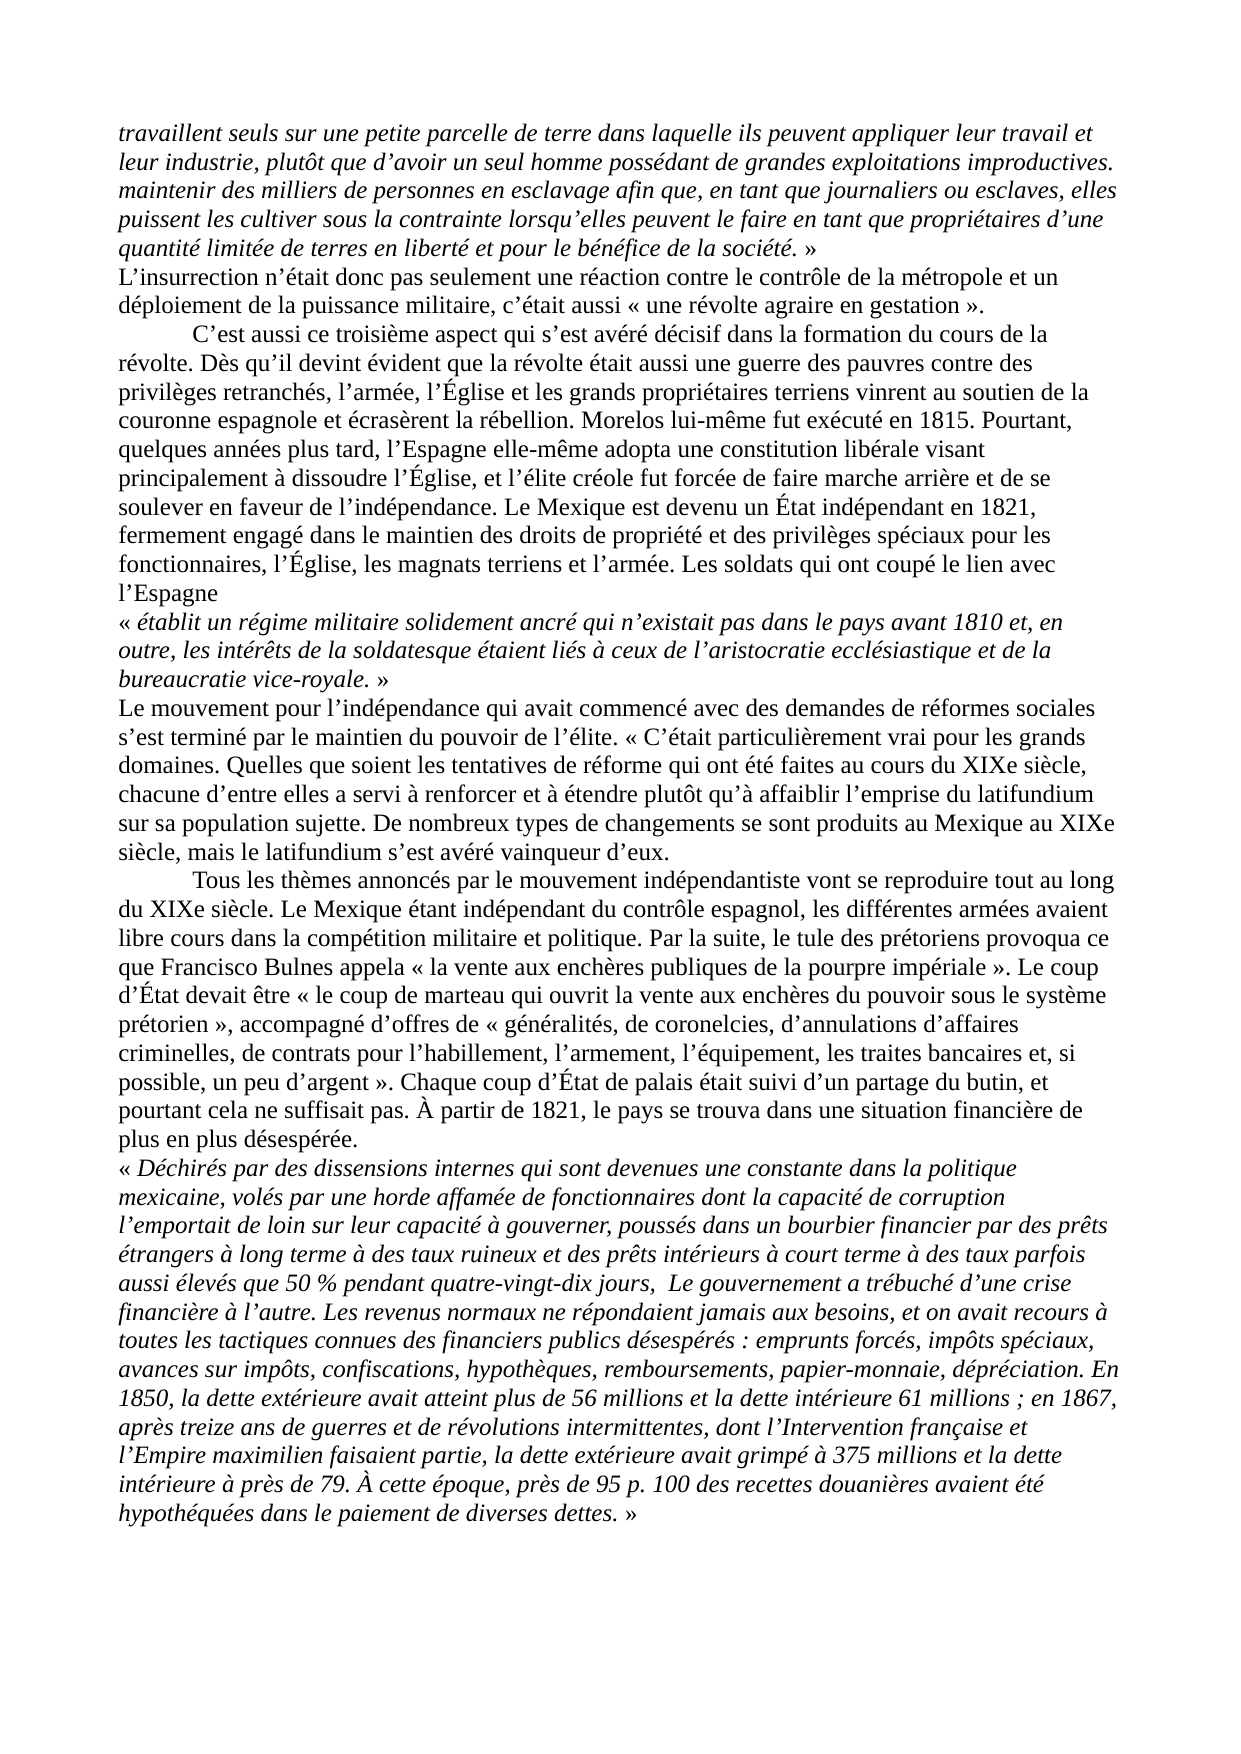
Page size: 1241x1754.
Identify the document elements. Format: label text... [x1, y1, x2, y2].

text « Déchirés par des dissensions internes qui sont devenues une constante dans la politique mexicaine, volés par une horde affamée de fonctionnaires dont la capacité de corruption l’emportait de loin sur leur capacité à gouverner, poussés dans un bourbier financier par des prêts étrangers à long terme à des taux ruineux et des prêts intérieurs à court terme à des taux parfois aussi élevés que 50 % pendant quatre-vingt-dix jours, Le gouvernement a trébuché d’une crise financière à l’autre. Les revenus normaux ne répondaient jamais aux besoins, et on avait recours à toutes les tactiques connues des financiers publics désespérés : emprunts forcés, impôts spéciaux, avances sur impôts, confiscations, hypothèques, remboursements, papier-monnaie, dépréciation. En 1850, la dette extérieure avait atteint plus de 56 millions et la dette intérieure 61 millions ; en 1867, après treize ans de guerres et de révolutions intermittentes, dont l’Intervention française et l’Empire maximilien faisaient partie, la dette extérieure avait grimpé à 375 millions et la dette intérieure à près de 79. À cette époque, près de 95 p. 100 des recettes douanières avaient été hypothéquées dans le paiement de diverses dettes. » [118, 1153, 1122, 1527]
text travaillent seuls sur une petite parcelle de terre dans laquelle ils peuvent appliquer leur travail et leur industrie, plutôt que d’avoir un seul homme possédant de grandes exploitations improductives. maintenir des milliers de personnes en esclavage afin que, en tant que journaliers ou esclaves, elles puissent les cultiver sous la contrainte lorsqu’elles peuvent le faire en tant que propriétaires d’une quantité limitée de terres en liberté et pour le bénéfice de la société. » [118, 118, 1122, 262]
text Le mouvement pour l’indépendance qui avait commencé avec des demandes de réformes sociales s’est terminé par le maintien du pouvoir de l’élite. « C’était particulièrement vrai pour les grands domaines. Quelles que soient les tentatives de réforme qui ont été faites au cours du XIXe siècle, chacune d’entre elles a servi à renforcer et à étendre plutôt qu’à affaiblir l’emprise du latifundium sur sa population sujette. De nombreux types de changements se sont produits au Mexique au XIXe siècle, mais le latifundium s’est avéré vainqueur d’eux. [118, 693, 1122, 866]
text C’est aussi ce troisième aspect qui s’est avéré décisif dans la formation du cours de la révolte. Dès qu’il devint évident que la révolte était aussi une guerre des pauvres contre des privilèges retranchés, l’armée, l’Église et les grands propriétaires terriens vinrent au soutien de la couronne espagnole et écrasèrent la rébellion. Morelos lui-même fut exécuté en 1815. Pourtant, quelques années plus tard, l’Espagne elle-même adopta une constitution libérale visant principalement à dissoudre l’Église, et l’élite créole fut forcée de faire marche arrière et de se soulever en faveur de l’indépendance. Le Mexique est devenu un État indépendant en 1821, fermement engagé dans le maintien des droits de propriété et des privilèges spéciaux pour les fonctionnaires, l’Église, les magnats terriens et l’armée. Les soldats qui ont coupé le lien avec l’Espagne [118, 319, 1122, 607]
text Tous les thèmes annoncés par le mouvement indépendantiste vont se reproduire tout au long du XIXe siècle. Le Mexique étant indépendant du contrôle espagnol, les différentes armées avaient libre cours dans la compétition militaire et politique. Par la suite, le tule des prétoriens provoqua ce que Francisco Bulnes appela « la vente aux enchères publiques de la pourpre impériale ». Le coup d’État devait être « le coup de marteau qui ouvrit la vente aux enchères du pouvoir sous le système prétorien », accompagné d’offres de « généralités, de coronelcies, d’annulations d’affaires criminelles, de contrats pour l’habillement, l’armement, l’équipement, les traites bancaires et, si possible, un peu d’argent ». Chaque coup d’État de palais était suivi d’un partage du butin, et pourtant cela ne suffisait pas. À partir de 1821, le pays se trouva dans une situation financière de plus en plus désespérée. [118, 866, 1122, 1153]
text L’insurrection n’était donc pas seulement une réaction contre le contrôle de la métropole et un déploiement de la puissance militaire, c’était aussi « une révolte agraire en gestation ». [118, 262, 1122, 319]
text « établit un régime militaire solidement ancré qui n’existait pas dans le pays avant 1810 et, en outre, les intérêts de la soldatesque étaient liés à ceux de l’aristocratie ecclésiastique et de la bureaucratie vice-royale. » [118, 607, 1122, 693]
